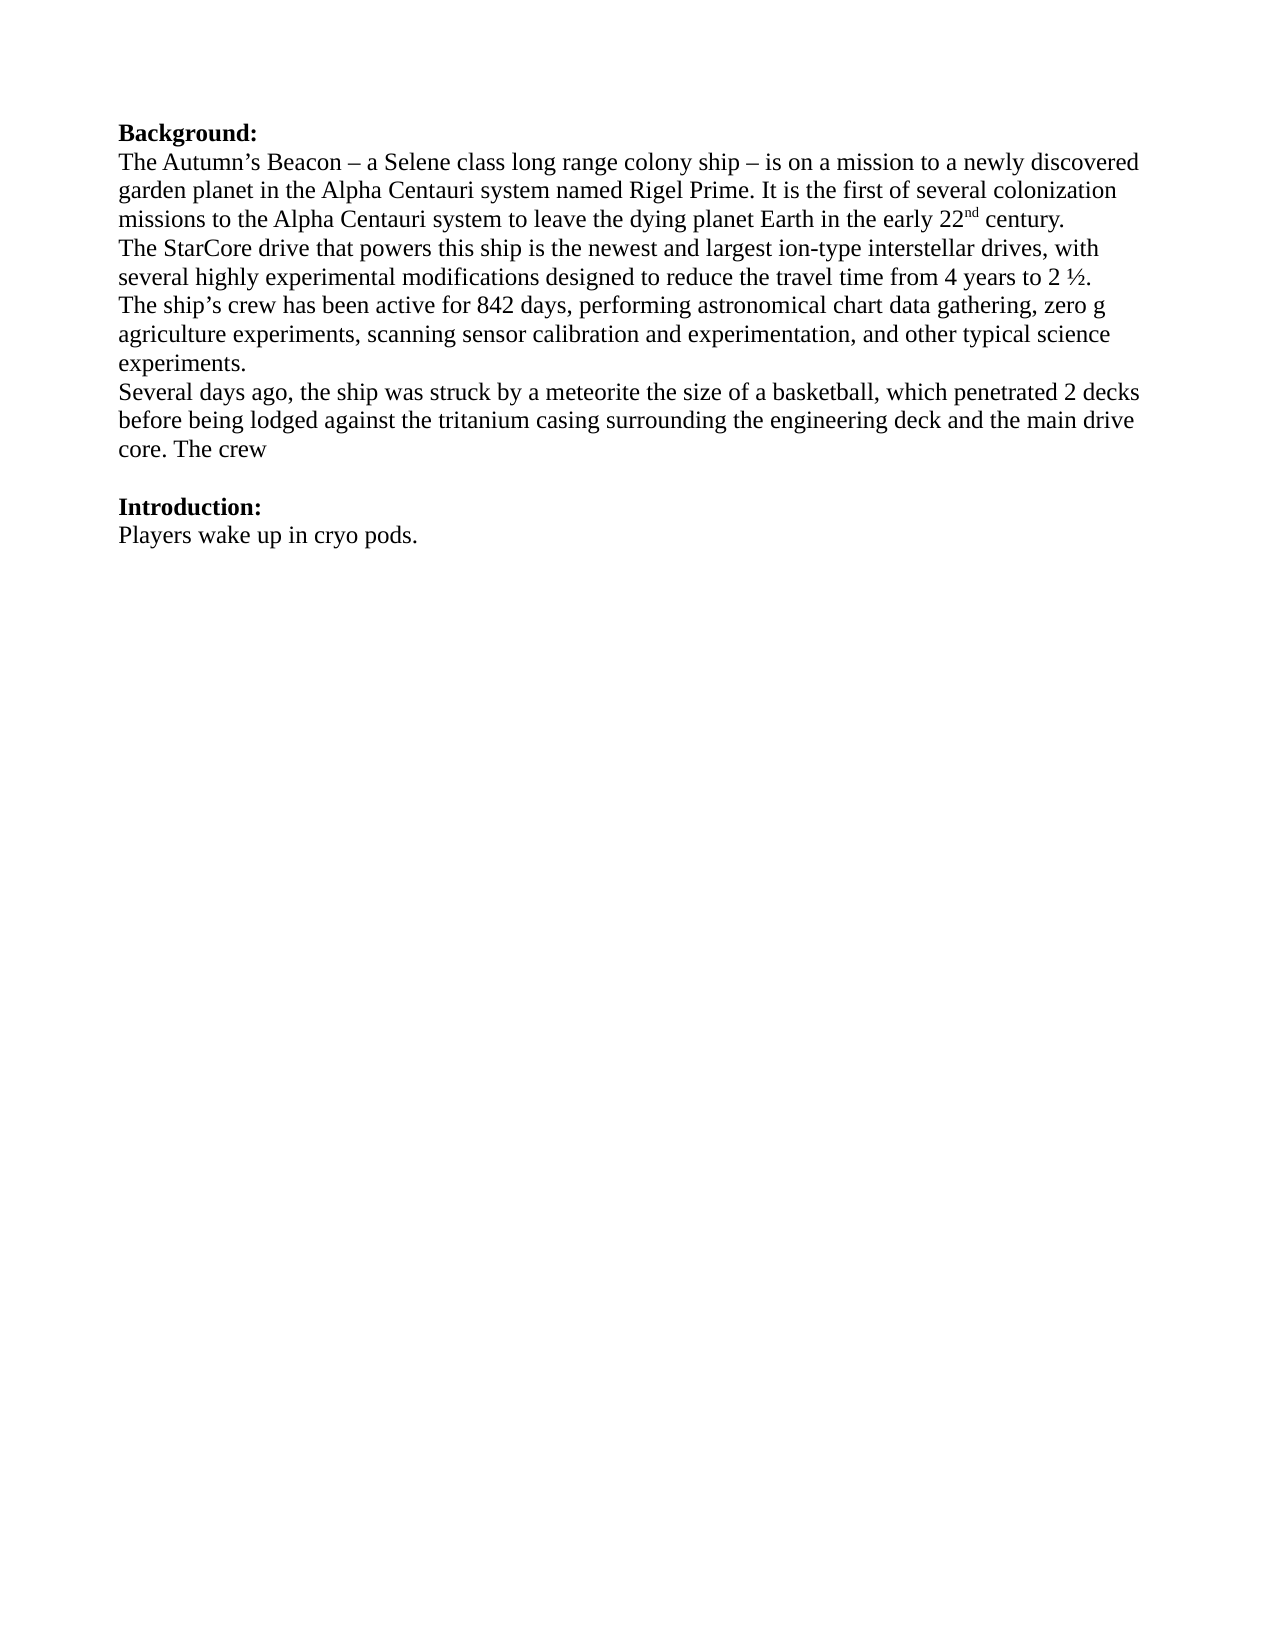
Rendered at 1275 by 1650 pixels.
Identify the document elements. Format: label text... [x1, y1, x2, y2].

text Several days ago, the ship was struck by a meteorite the size of a basketball, which penetrated 2 decks before being lodged against the tritanium casing surrounding the engineering deck and the main drive core. The crew [118, 377, 1157, 463]
text Background: [118, 118, 1157, 147]
text The Autumn’s Beacon – a Selene class long range colony ship – is on a mission to a newly discovered garden planet in the Alpha Centauri system named Rigel Prime. It is the first of several colonization missions to the Alpha Centauri system to leave the dying planet Earth in the early 22nd century. [118, 147, 1157, 233]
text The ship’s crew has been active for 842 days, performing astronomical chart data gathering, zero g agriculture experiments, scanning sensor calibration and experimentation, and other typical science experiments. [118, 291, 1157, 377]
text Players wake up in cryo pods. [118, 521, 1157, 549]
text Introduction: [118, 492, 1157, 521]
text The StarCore drive that powers this ship is the newest and largest ion-type interstellar drives, with several highly experimental modifications designed to reduce the travel time from 4 years to 2 ½. [118, 233, 1157, 291]
